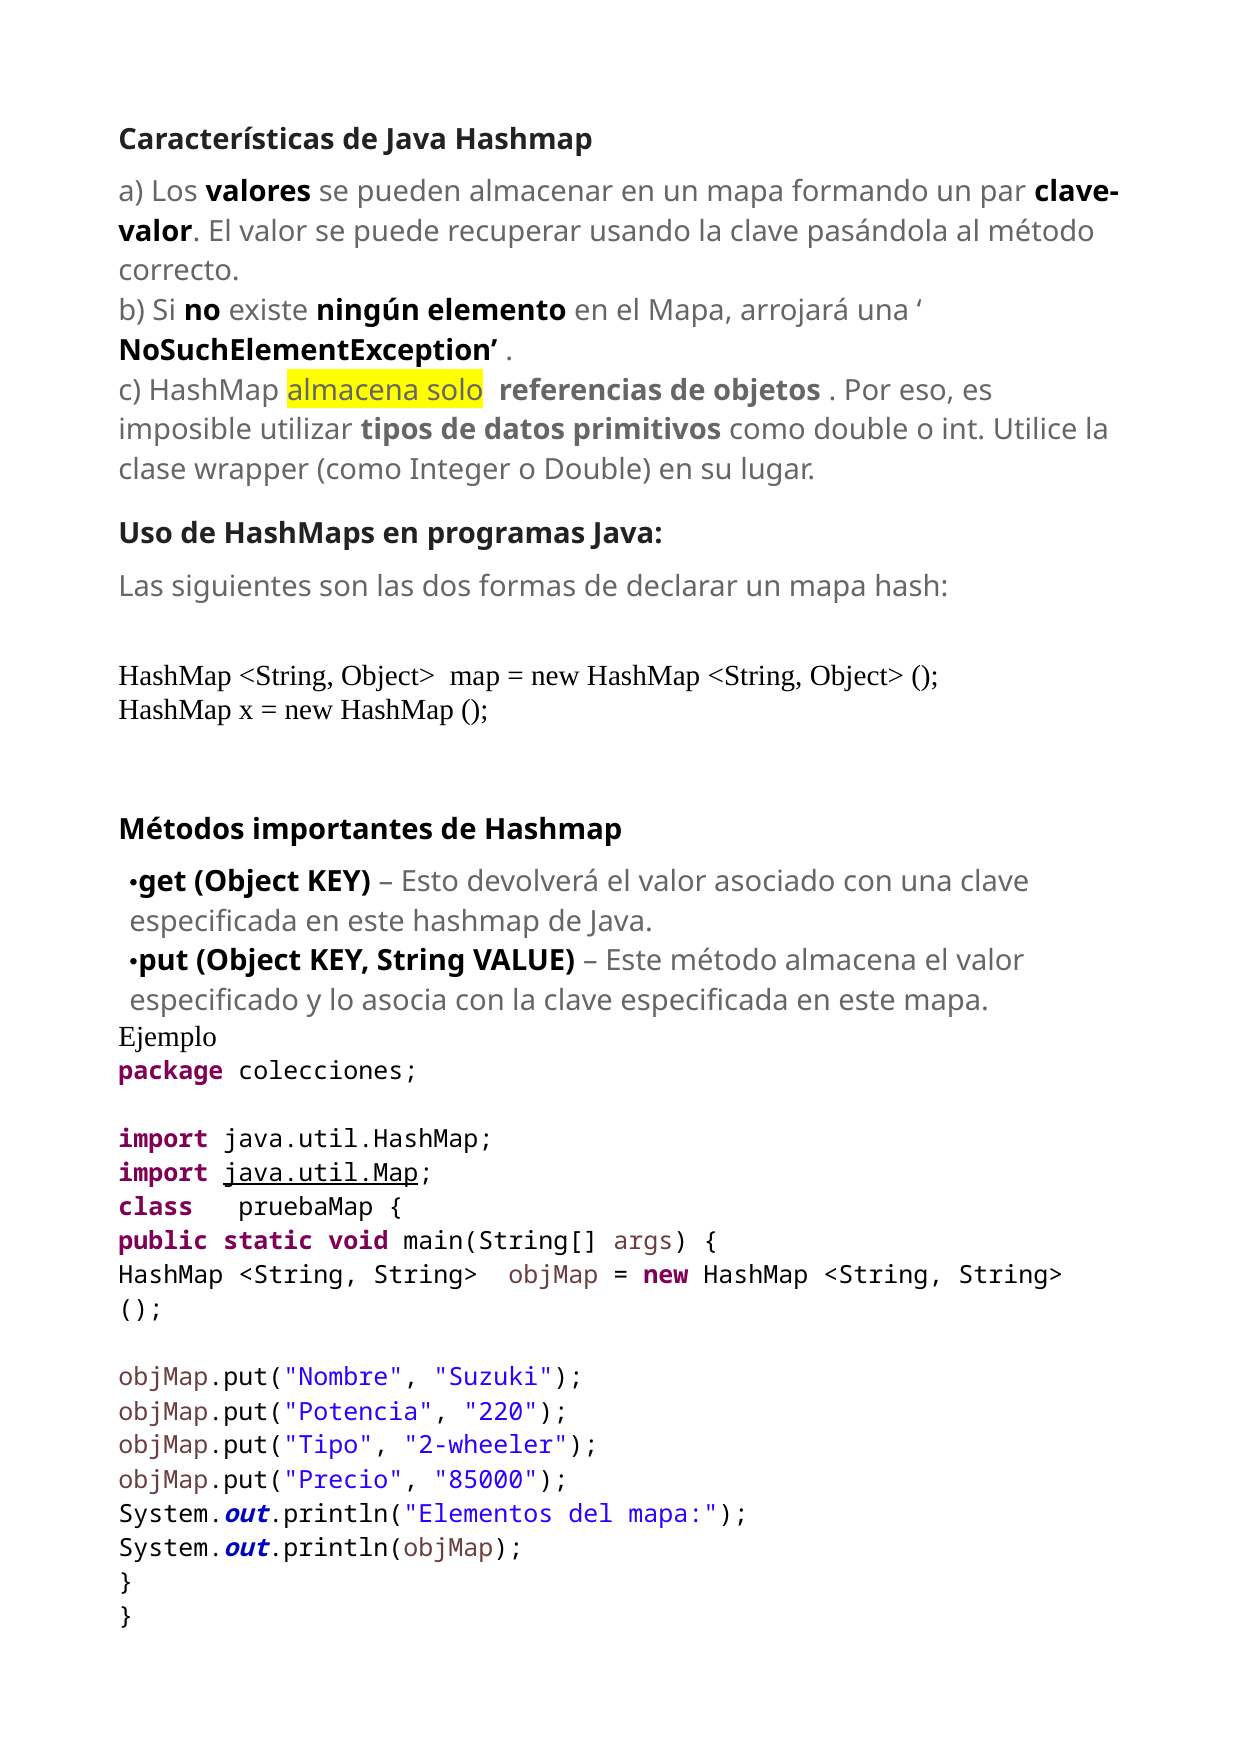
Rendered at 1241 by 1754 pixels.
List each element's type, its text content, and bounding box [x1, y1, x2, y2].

text class pruebaMap { [118, 1189, 1122, 1223]
text HashMap x = new HashMap (); [118, 692, 1122, 726]
text objMap.put("Potencia", "220"); [118, 1393, 1122, 1427]
text c) HashMap almacena solo referencias de objetos . Por eso, es imposible utilizar tipos de datos primitivos como double o int. Utilice la clase wrapper (como Integer o Double) en su lugar. [118, 369, 1122, 488]
text objMap.put("Precio", "85000"); [118, 1461, 1122, 1495]
text objMap.put("Tipo", "2-wheeler"); [118, 1427, 1122, 1461]
text HashMap <String, String> objMap = new HashMap <String, String> (); [118, 1257, 1122, 1325]
text System.out.println("Elementos del mapa:"); [118, 1495, 1122, 1529]
text a) Los valores se pueden almacenar en un mapa formando un par clave-valor. El valor se puede recuperar usando la clave pasándola al método correcto. [118, 170, 1122, 289]
text objMap.put("Nombre", "Suzuki"); [118, 1359, 1122, 1393]
text HashMap <String, Object> map = new HashMap <String, Object> (); [118, 658, 1122, 692]
text } [118, 1597, 1122, 1632]
text Ejemplo [118, 1019, 1122, 1052]
list get (Object KEY) – Esto devolverá el valor asociado con una clave especificada en este hashmap de Java. [118, 860, 1122, 939]
text System.out.println(objMap); [118, 1529, 1122, 1563]
subtitle Características de Java Hashmap [118, 118, 1122, 158]
text public static void main(String[] args) { [118, 1223, 1122, 1257]
subtitle Uso de HashMaps en programas Java: [118, 513, 1122, 552]
text b) Si no existe ningún elemento en el Mapa, arrojará una ‘ NoSuchElementException’ . [118, 289, 1122, 369]
text Métodos importantes de Hashmap [118, 808, 1122, 848]
text import java.util.HashMap; [118, 1121, 1122, 1155]
text package colecciones; [118, 1052, 1122, 1087]
text Las siguientes son las dos formas de declarar un mapa hash: [118, 565, 1122, 605]
text import java.util.Map; [118, 1155, 1122, 1189]
list put (Object KEY, String VALUE) – Este método almacena el valor especificado y lo asocia con la clave especificada en este mapa. [118, 939, 1122, 1019]
text } [118, 1563, 1122, 1597]
